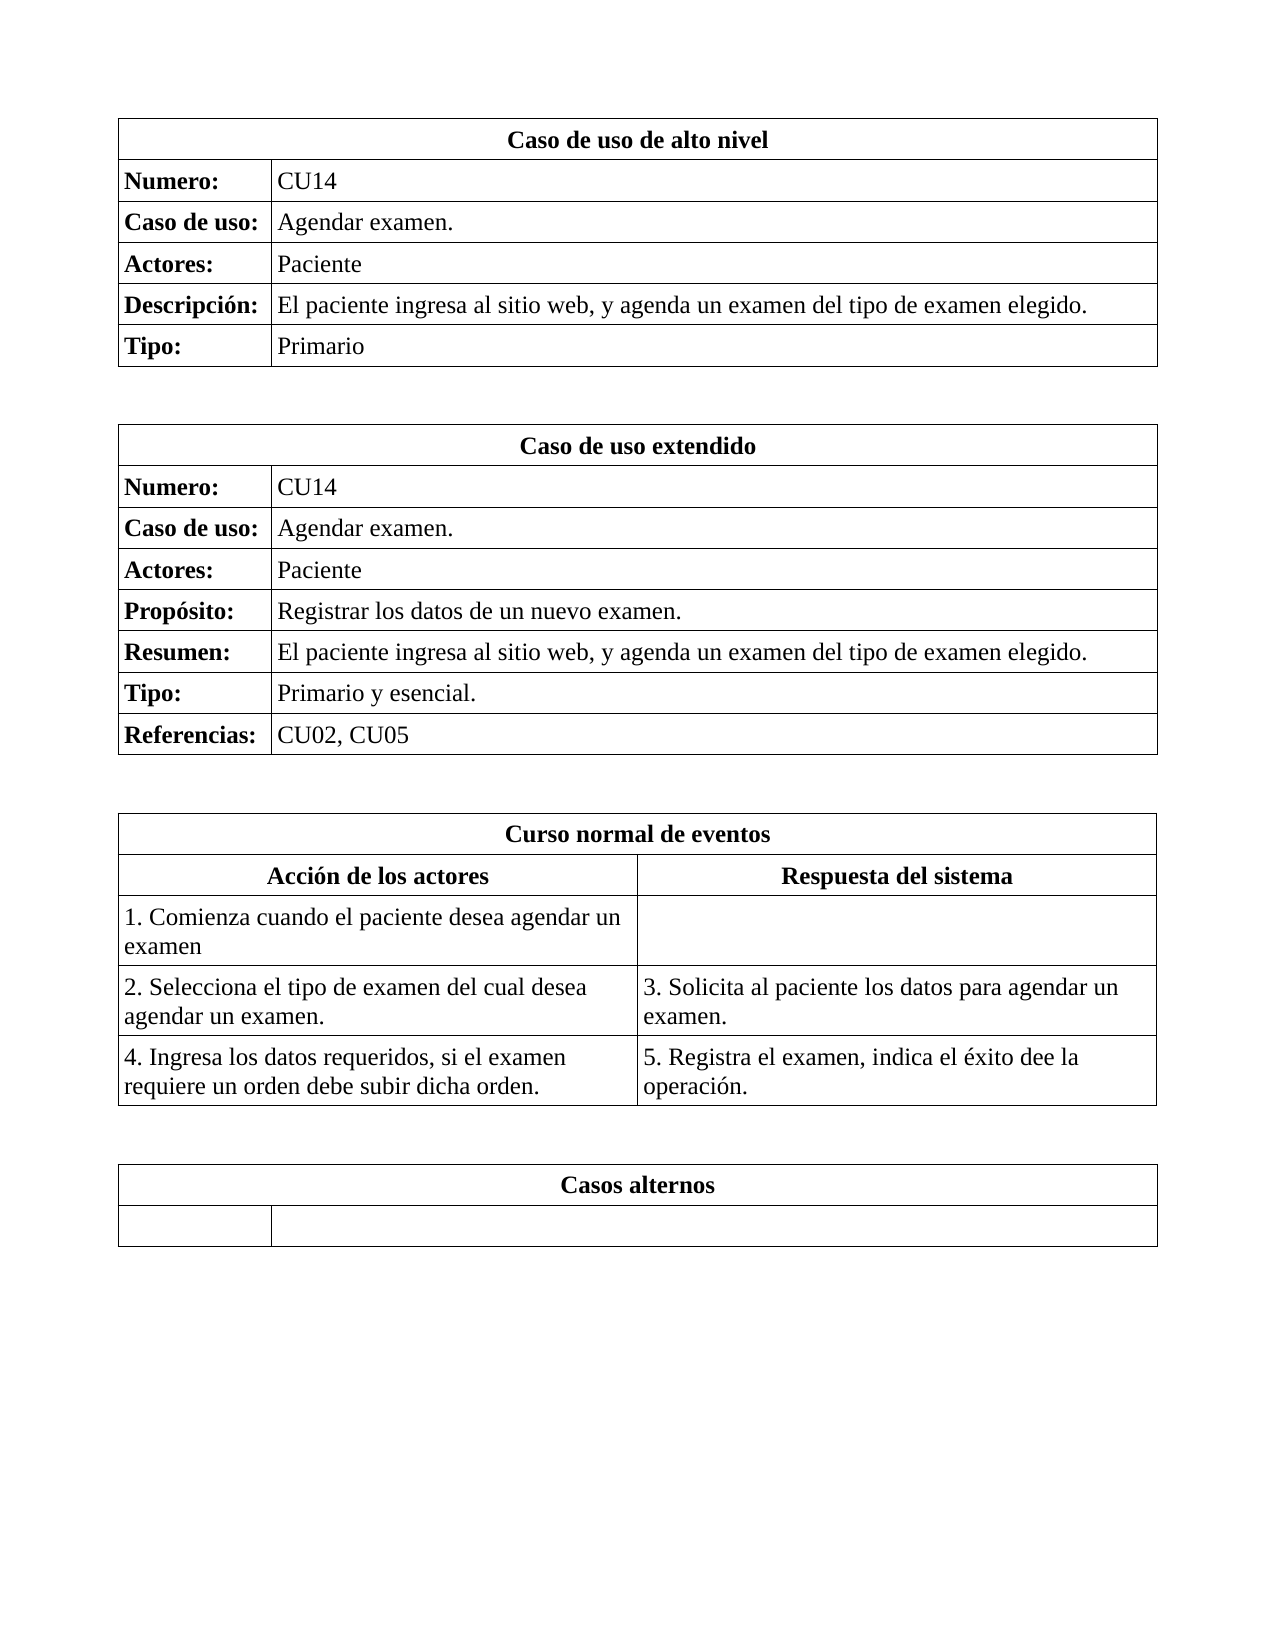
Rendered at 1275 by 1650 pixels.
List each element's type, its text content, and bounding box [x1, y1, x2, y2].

table_cell CU02, CU05 [272, 714, 1157, 754]
table_cell Respuesta del sistema [638, 855, 1156, 895]
table_cell 5. Registra el examen, indica el éxito dee la operación. [638, 1036, 1156, 1105]
table_cell [272, 1206, 1157, 1246]
table_cell Primario [272, 325, 1157, 366]
table_cell Agendar examen. [272, 202, 1157, 242]
table_cell 2. Selecciona el tipo de examen del cual desea agendar un examen. [119, 966, 637, 1035]
table_cell Referencias: [119, 714, 271, 754]
table_cell Actores: [119, 243, 271, 283]
table_cell Numero: [119, 466, 271, 507]
table_cell [638, 896, 1156, 965]
table_cell 3. Solicita al paciente los datos para agendar un examen. [638, 966, 1156, 1035]
table_header Caso de uso de alto nivel [119, 119, 1157, 159]
table_header Curso normal de eventos [119, 814, 1156, 854]
table_cell Tipo: [119, 325, 271, 366]
table_cell Paciente [272, 243, 1157, 283]
table_cell El paciente ingresa al sitio web, y agenda un examen del tipo de examen elegido. [272, 631, 1157, 672]
table_cell Primario y esencial. [272, 673, 1157, 713]
table_cell Propósito: [119, 590, 271, 630]
table_cell El paciente ingresa al sitio web, y agenda un examen del tipo de examen elegido. [272, 284, 1157, 324]
table_cell Resumen: [119, 631, 271, 672]
table_cell Acción de los actores [119, 855, 637, 895]
table_cell 4. Ingresa los datos requeridos, si el examen requiere un orden debe subir dicha orden. [119, 1036, 637, 1105]
table_cell [119, 1206, 271, 1246]
table_cell Caso de uso: [119, 508, 271, 548]
table_cell Caso de uso: [119, 202, 271, 242]
table_cell Tipo: [119, 673, 271, 713]
table_header Caso de uso extendido [119, 425, 1157, 465]
table_cell Actores: [119, 549, 271, 589]
table_cell Paciente [272, 549, 1157, 589]
table_header Casos alternos [119, 1165, 1157, 1205]
table_cell CU14 [272, 160, 1157, 201]
table_cell CU14 [272, 466, 1157, 507]
table_cell Numero: [119, 160, 271, 201]
table_cell Descripción: [119, 284, 271, 324]
table_cell Registrar los datos de un nuevo examen. [272, 590, 1157, 630]
table_cell 1. Comienza cuando el paciente desea agendar un examen [119, 896, 637, 965]
table_cell Agendar examen. [272, 508, 1157, 548]
